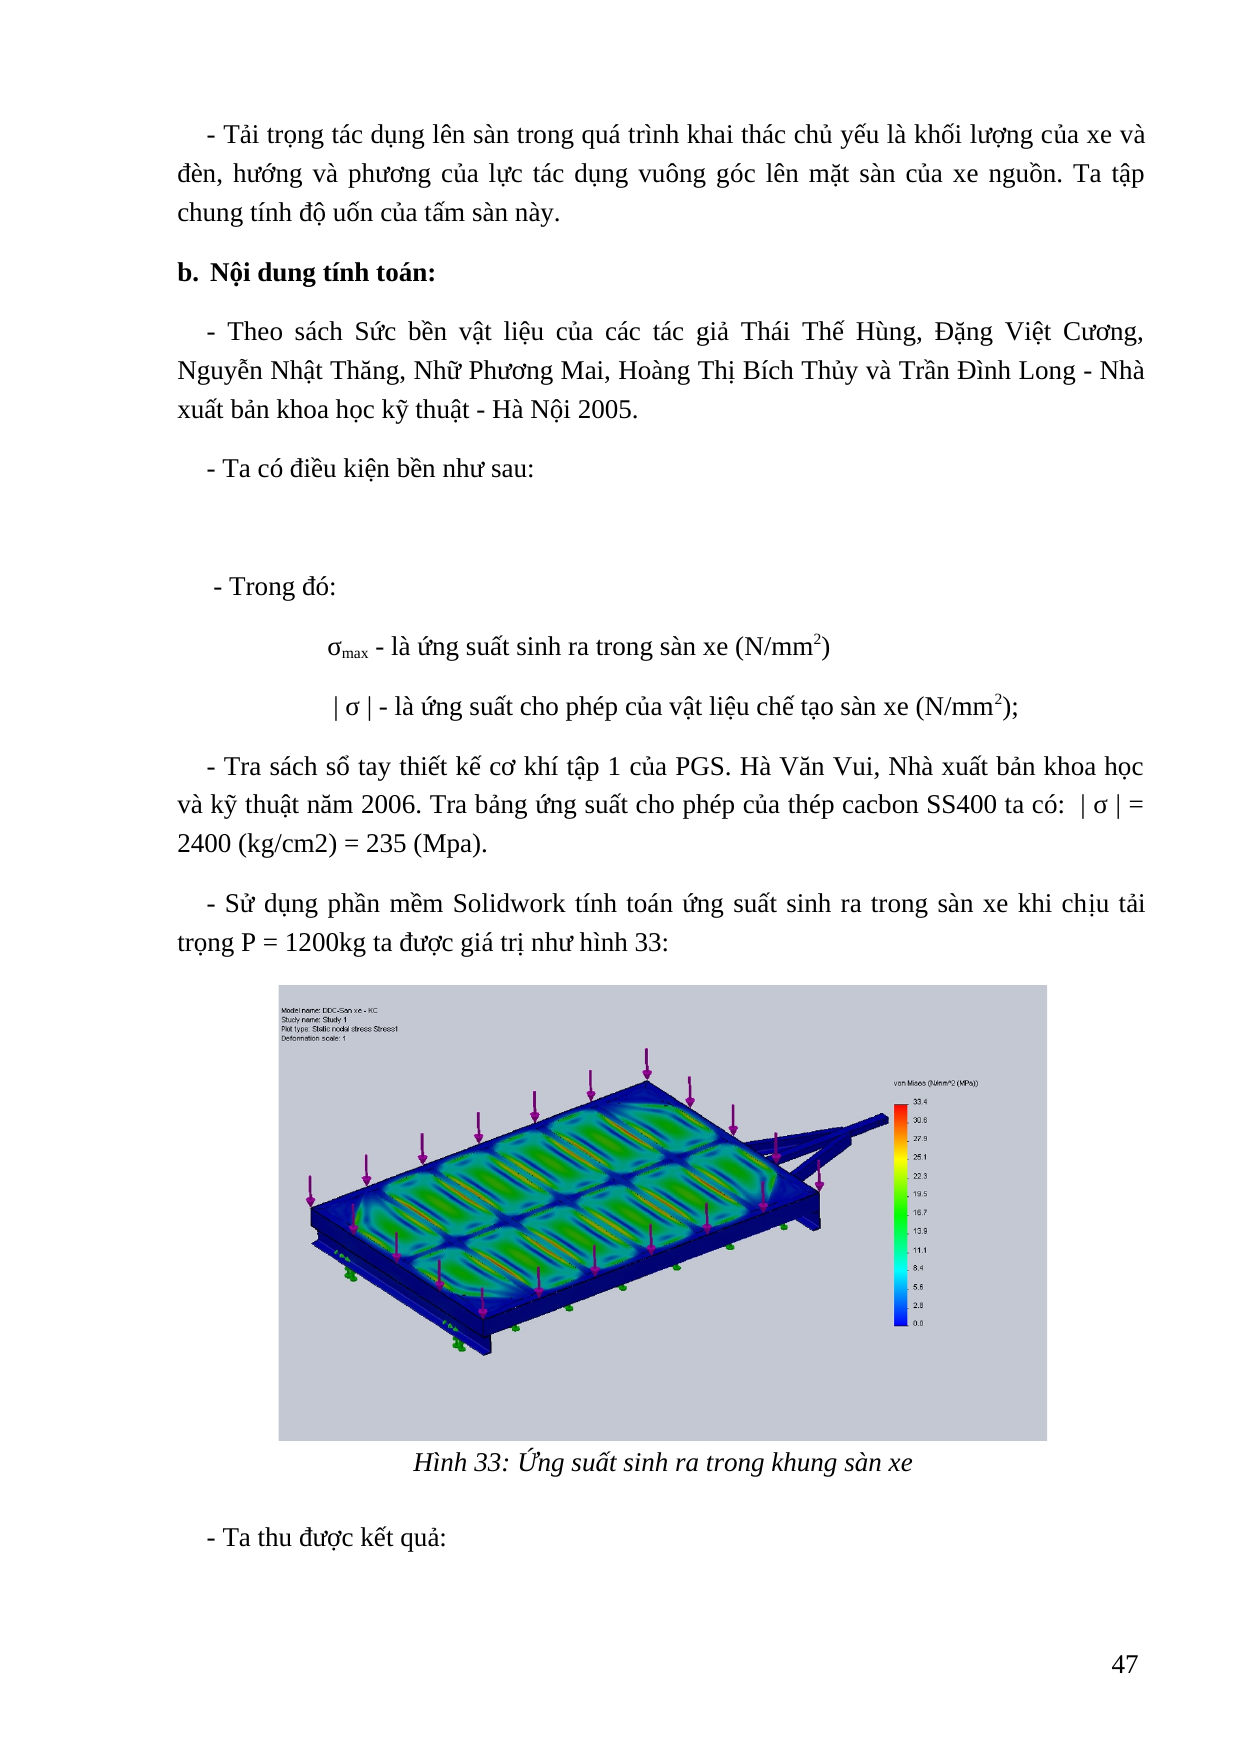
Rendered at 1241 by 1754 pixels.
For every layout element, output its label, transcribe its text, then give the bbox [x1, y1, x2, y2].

text - Trong đó: [177, 571, 1146, 602]
text - Tải trọng tác dụng lên sàn trong quá trình khai thác chủ yếu là khối lượng của xe và đèn, hướng và phương của lực tác dụng vuông góc lên mặt sàn của xe nguồn. Ta tập chung tính độ uốn của tấm sàn này. [177, 118, 1146, 227]
text Hình 33: Ứng suất sinh ra trong khung sàn xe [177, 1446, 1149, 1477]
text - Ta có điều kiện bền như sau: [177, 452, 1146, 484]
text - Theo sách Sức bền vật liệu của các tác giả Thái Thế Hùng, Đặng Việt Cương, Nguyễn Nhật Thăng, Nhữ Phương Mai, Hoàng Thị Bích Thủy và Trần Đình Long - Nhà xuất bản khoa học kỹ thuật - Hà Nội 2005. [177, 315, 1146, 424]
text - Ta thu được kết quả: [206, 1521, 1146, 1552]
text - Sử dụng phần mềm Solidwork tính toán ứng suất sinh ra trong sàn xe khi chịu tải trọng P = 1200kg ta được giá trị như hình 33: [177, 887, 1146, 957]
list Nội dung tính toán: [177, 256, 1146, 287]
picture [278, 985, 1048, 1441]
text σmax - là ứng suất sinh ra trong sàn xe (N/mm2) [282, 630, 1146, 661]
text - Tra sách sổ tay thiết kế cơ khí tập 1 của PGS. Hà Văn Vui, Nhà xuất bản khoa học và kỹ thuật năm 2006. Tra bảng ứng suất cho phép của thép cacbon SS400 ta có: | σ | = 2400 (kg/cm2) = 235 (Mpa). [177, 749, 1146, 858]
text | σ | - là ứng suất cho phép của vật liệu chế tạo sàn xe (N/mm2); [327, 690, 1146, 721]
